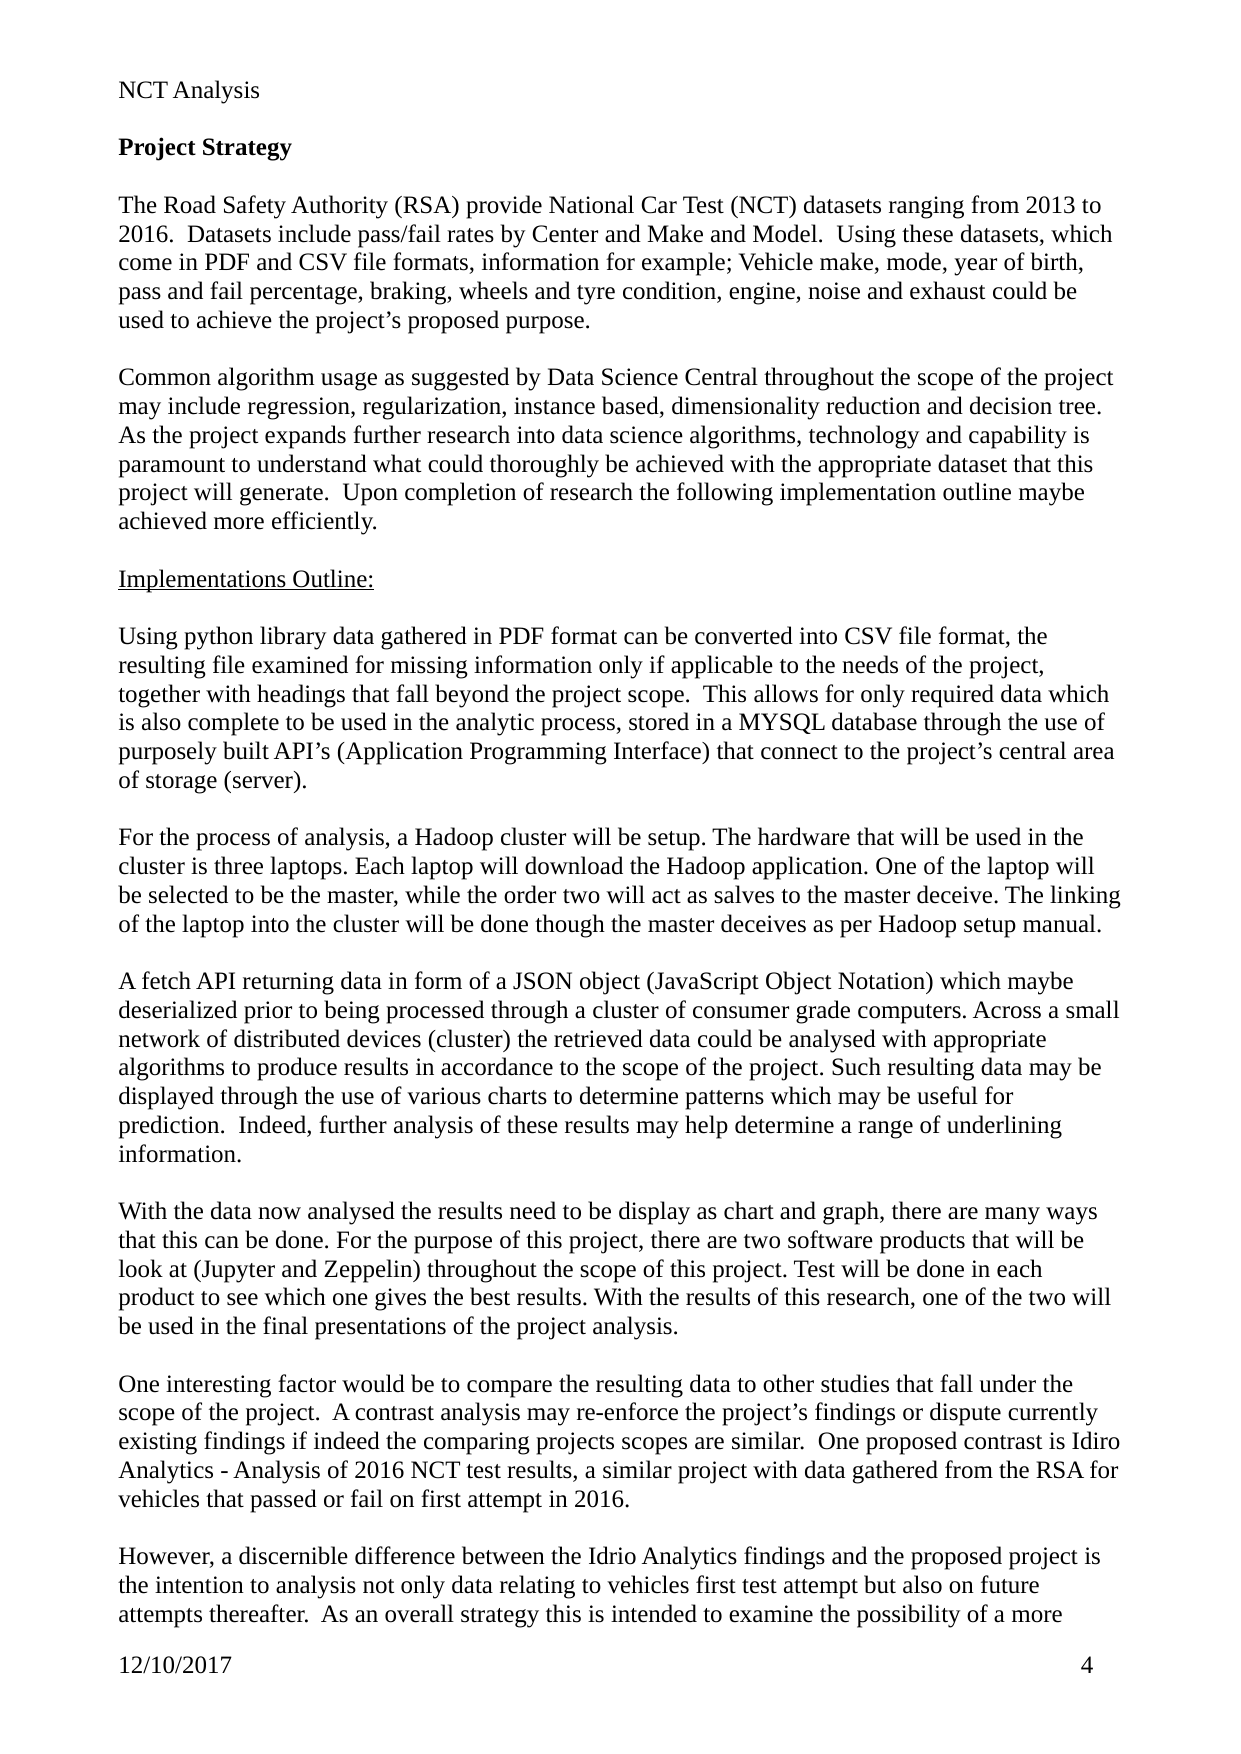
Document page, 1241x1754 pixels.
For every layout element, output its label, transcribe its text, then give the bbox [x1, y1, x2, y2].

text Common algorithm usage as suggested by Data Science Central throughout the scope of the project may include regression, regularization, instance based, dimensionality reduction and decision tree. As the project expands further research into data science algorithms, technology and capability is paramount to understand what could thoroughly be achieved with the appropriate dataset that this project will generate. Upon completion of research the following implementation outline maybe achieved more efficiently. [118, 362, 1122, 535]
text With the data now analysed the results need to be display as chart and graph, there are many ways that this can be done. For the purpose of this project, there are two software products that will be look at (Jupyter and Zeppelin) throughout the scope of this project. Test will be done in each product to see which one gives the best results. With the results of this research, one of the two will be used in the final presentations of the project analysis. [118, 1196, 1122, 1340]
text Implementations Outline: [118, 564, 1122, 592]
text However, a discernible difference between the Idrio Analytics findings and the proposed project is the intention to analysis not only data relating to vehicles first test attempt but also on future attempts thereafter. As an overall strategy this is intended to examine the possibility of a more [118, 1541, 1122, 1627]
text Using python library data gathered in PDF format can be converted into CSV file format, the resulting file examined for missing information only if applicable to the needs of the project, together with headings that fall beyond the project scope. This allows for only required data which is also complete to be used in the analytic process, stored in a MYSQL database through the use of purposely built API’s (Application Programming Interface) that connect to the project’s central area of storage (server). [118, 621, 1122, 794]
text Project Strategy [118, 132, 1122, 161]
text A fetch API returning data in form of a JSON object (JavaScript Object Notation) which maybe deserialized prior to being processed through a cluster of consumer grade computers. Across a small network of distributed devices (cluster) the retrieved data could be analysed with appropriate algorithms to produce results in accordance to the scope of the project. Such resulting data may be displayed through the use of various charts to determine patterns which may be useful for prediction. Indeed, further analysis of these results may help determine a range of underlining information. [118, 966, 1122, 1167]
text For the process of analysis, a Hadoop cluster will be setup. The hardware that will be used in the cluster is three laptops. Each laptop will download the Hadoop application. One of the laptop will be selected to be the master, while the order two will act as salves to the master deceive. The linking of the laptop into the cluster will be done though the master deceives as per Hadoop setup manual. [118, 822, 1122, 937]
text One interesting factor would be to compare the resulting data to other studies that fall under the scope of the project. A contrast analysis may re-enforce the project’s findings or dispute currently existing findings if indeed the comparing projects scopes are similar. One proposed contrast is Idiro Analytics - Analysis of 2016 NCT test results, a similar project with data gathered from the RSA for vehicles that passed or fail on first attempt in 2016. [118, 1369, 1122, 1512]
text The Road Safety Authority (RSA) provide National Car Test (NCT) datasets ranging from 2013 to 2016. Datasets include pass/fail rates by Center and Make and Model. Using these datasets, which come in PDF and CSV file formats, information for example; Vehicle make, mode, year of birth, pass and fail percentage, braking, wheels and tyre condition, engine, noise and exhaust could be used to achieve the project’s proposed purpose. [118, 190, 1122, 334]
